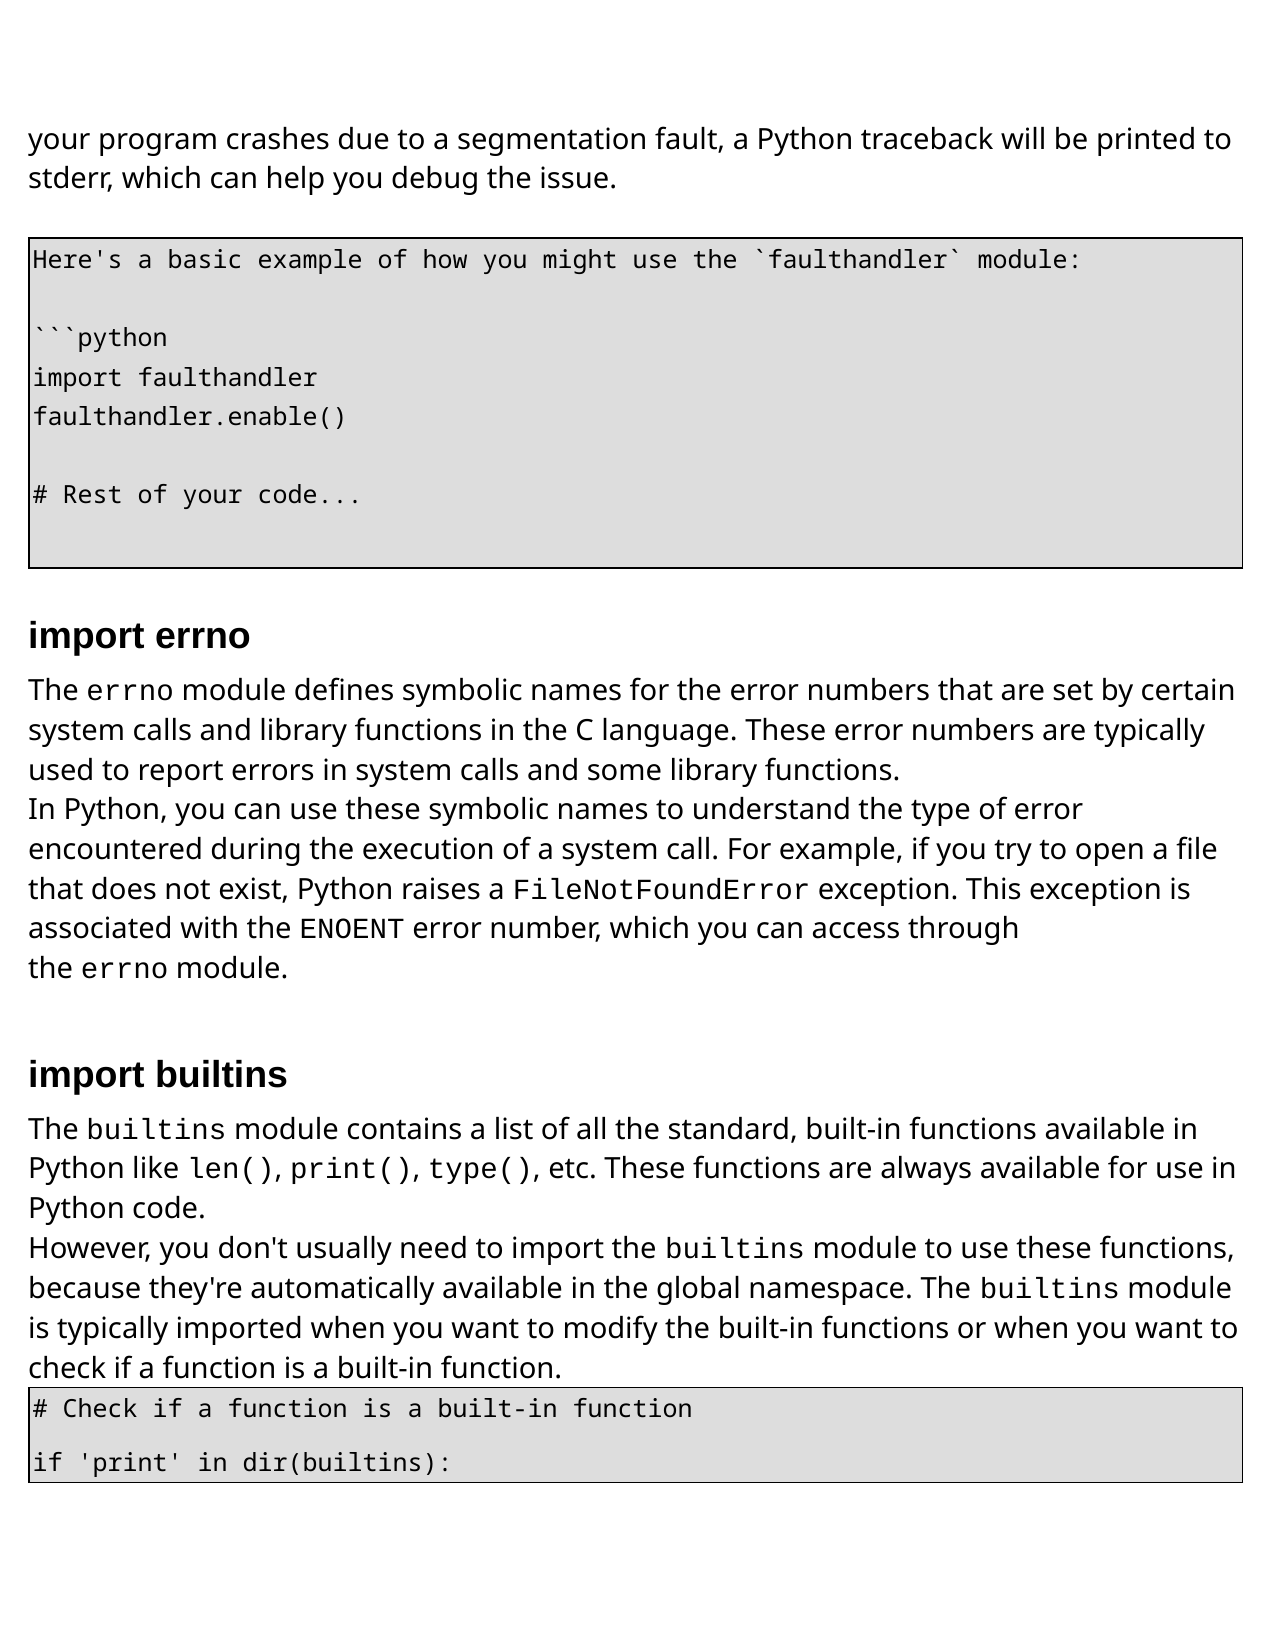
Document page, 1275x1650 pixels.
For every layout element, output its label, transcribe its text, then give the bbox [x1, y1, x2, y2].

text The errno module defines symbolic names for the error numbers that are set by certain system calls and library functions in the C language. These error numbers are typically used to report errors in system calls and some library functions. [28, 669, 1243, 788]
subtitle import errno [28, 614, 1243, 657]
subtitle Here's a basic example of how you might use the `faulthandler` module: ```python import faulthandler faulthandler.enable() # Rest of your code... [30, 239, 1242, 511]
text your program crashes due to a segmentation fault, a Python traceback will be printed to stderr, which can help you debug the issue. [28, 118, 1243, 197]
subtitle if 'print' in dir(builtins): [30, 1440, 1242, 1482]
subtitle # Check if a function is a built-in function [30, 1388, 1242, 1425]
text However, you don't usually need to import the builtins module to use these functions, because they're automatically available in the global namespace. The builtins module is typically imported when you want to modify the built-in functions or when you want to check if a function is a built-in function. [28, 1227, 1243, 1387]
text The builtins module contains a list of all the standard, built-in functions available in Python like len(), print(), type(), etc. These functions are always available for use in Python code. [28, 1108, 1243, 1227]
text In Python, you can use these symbolic names to understand the type of error encountered during the execution of a system call. For example, if you try to open a file that does not exist, Python raises a FileNotFoundError exception. This exception is associated with the ENOENT error number, which you can access through the errno module. [28, 788, 1243, 988]
subtitle import builtins [28, 1052, 1243, 1095]
